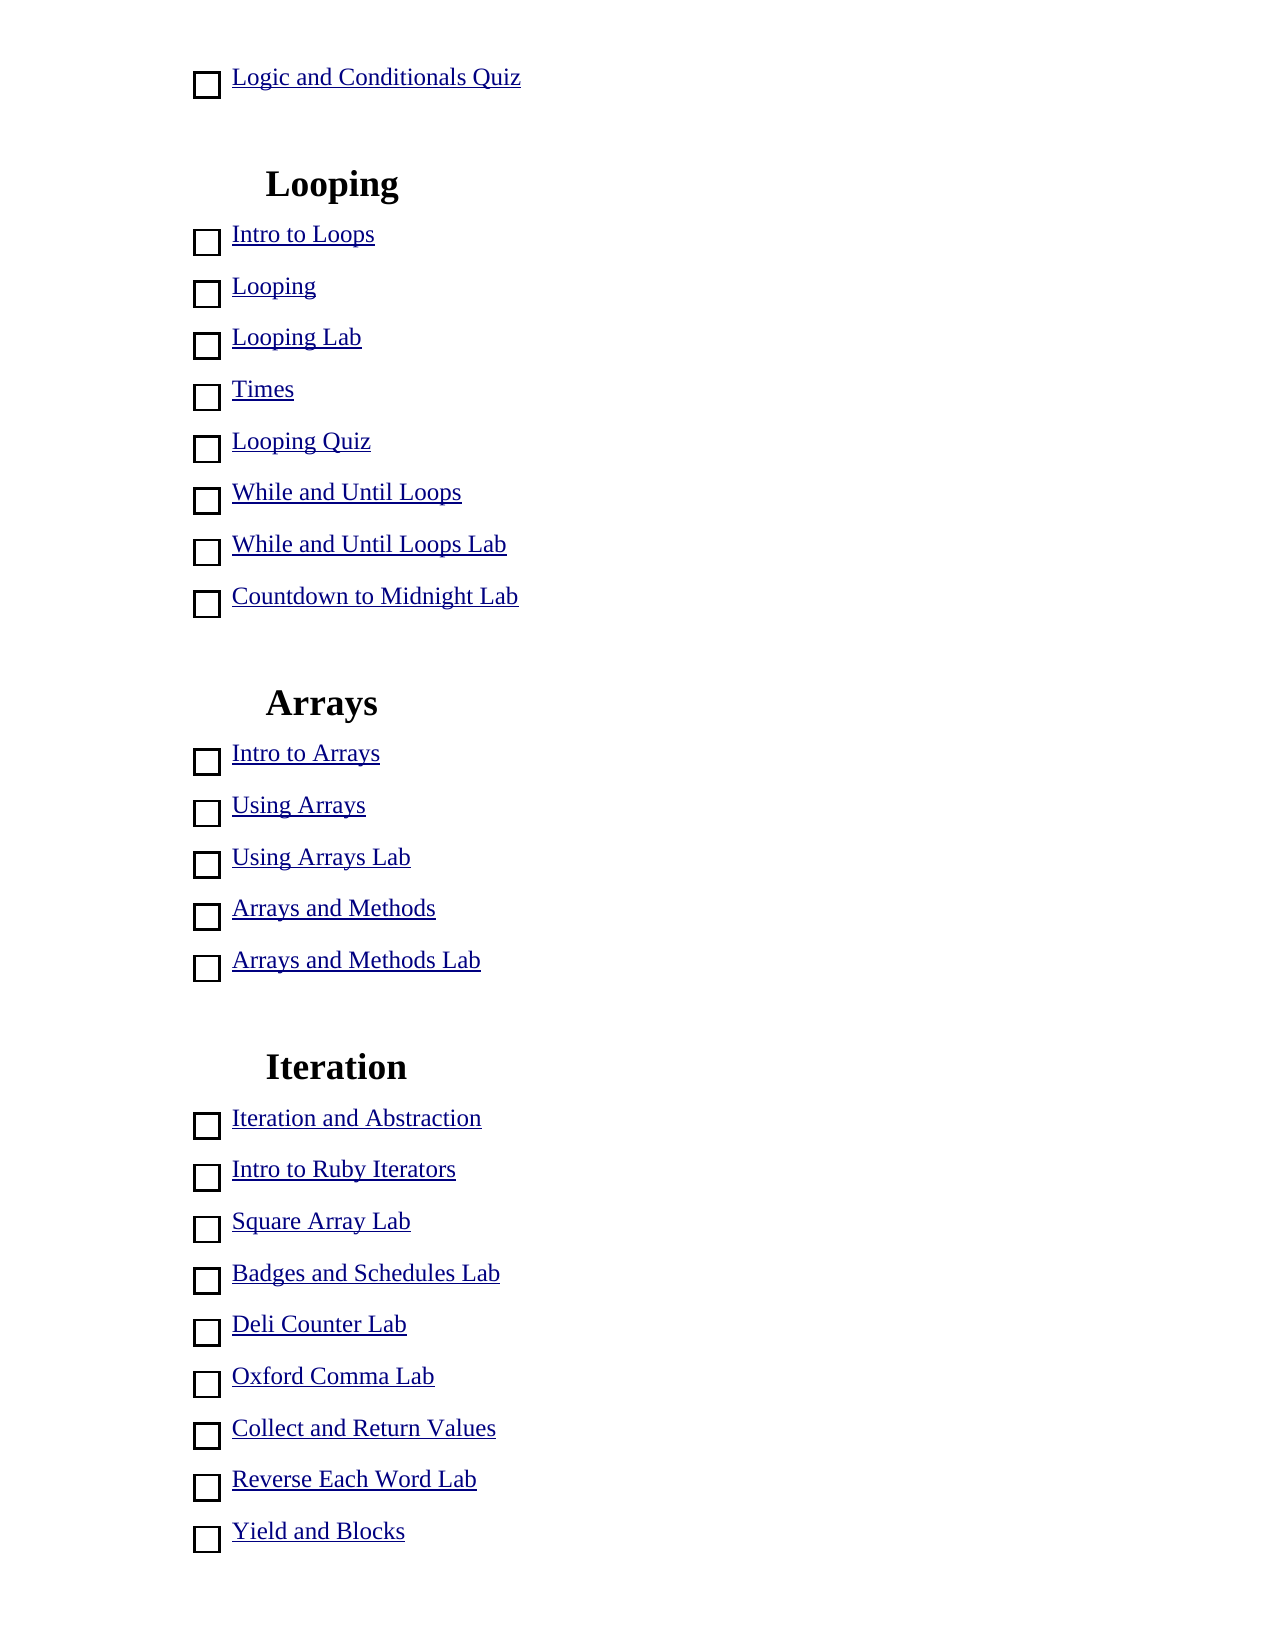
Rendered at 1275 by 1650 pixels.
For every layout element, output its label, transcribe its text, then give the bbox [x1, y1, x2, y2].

list Intro to Loops Looping Looping Lab Times Looping Quiz While and Until Loops While and Until Loops Lab Countdown to Midnight Lab [232, 217, 1216, 630]
subtitle Arrays [236, 680, 1216, 723]
list Intro to Arrays Using Arrays Using Arrays Lab Arrays and Methods Arrays and Methods Lab [232, 736, 1216, 994]
list [162, 217, 192, 630]
list Logic and Conditionals Quiz [232, 59, 1216, 111]
list Iteration and Abstraction Intro to Ruby Iterators Square Array Lab Badges and Schedules Lab Deli Counter Lab Oxford Comma Lab Collect and Return Values Reverse Each Word Lab Yield and Blocks [232, 1100, 1216, 1565]
subtitle Looping [236, 161, 1216, 204]
list [162, 1100, 192, 1565]
subtitle Iteration [236, 1044, 1216, 1088]
list [162, 736, 192, 994]
